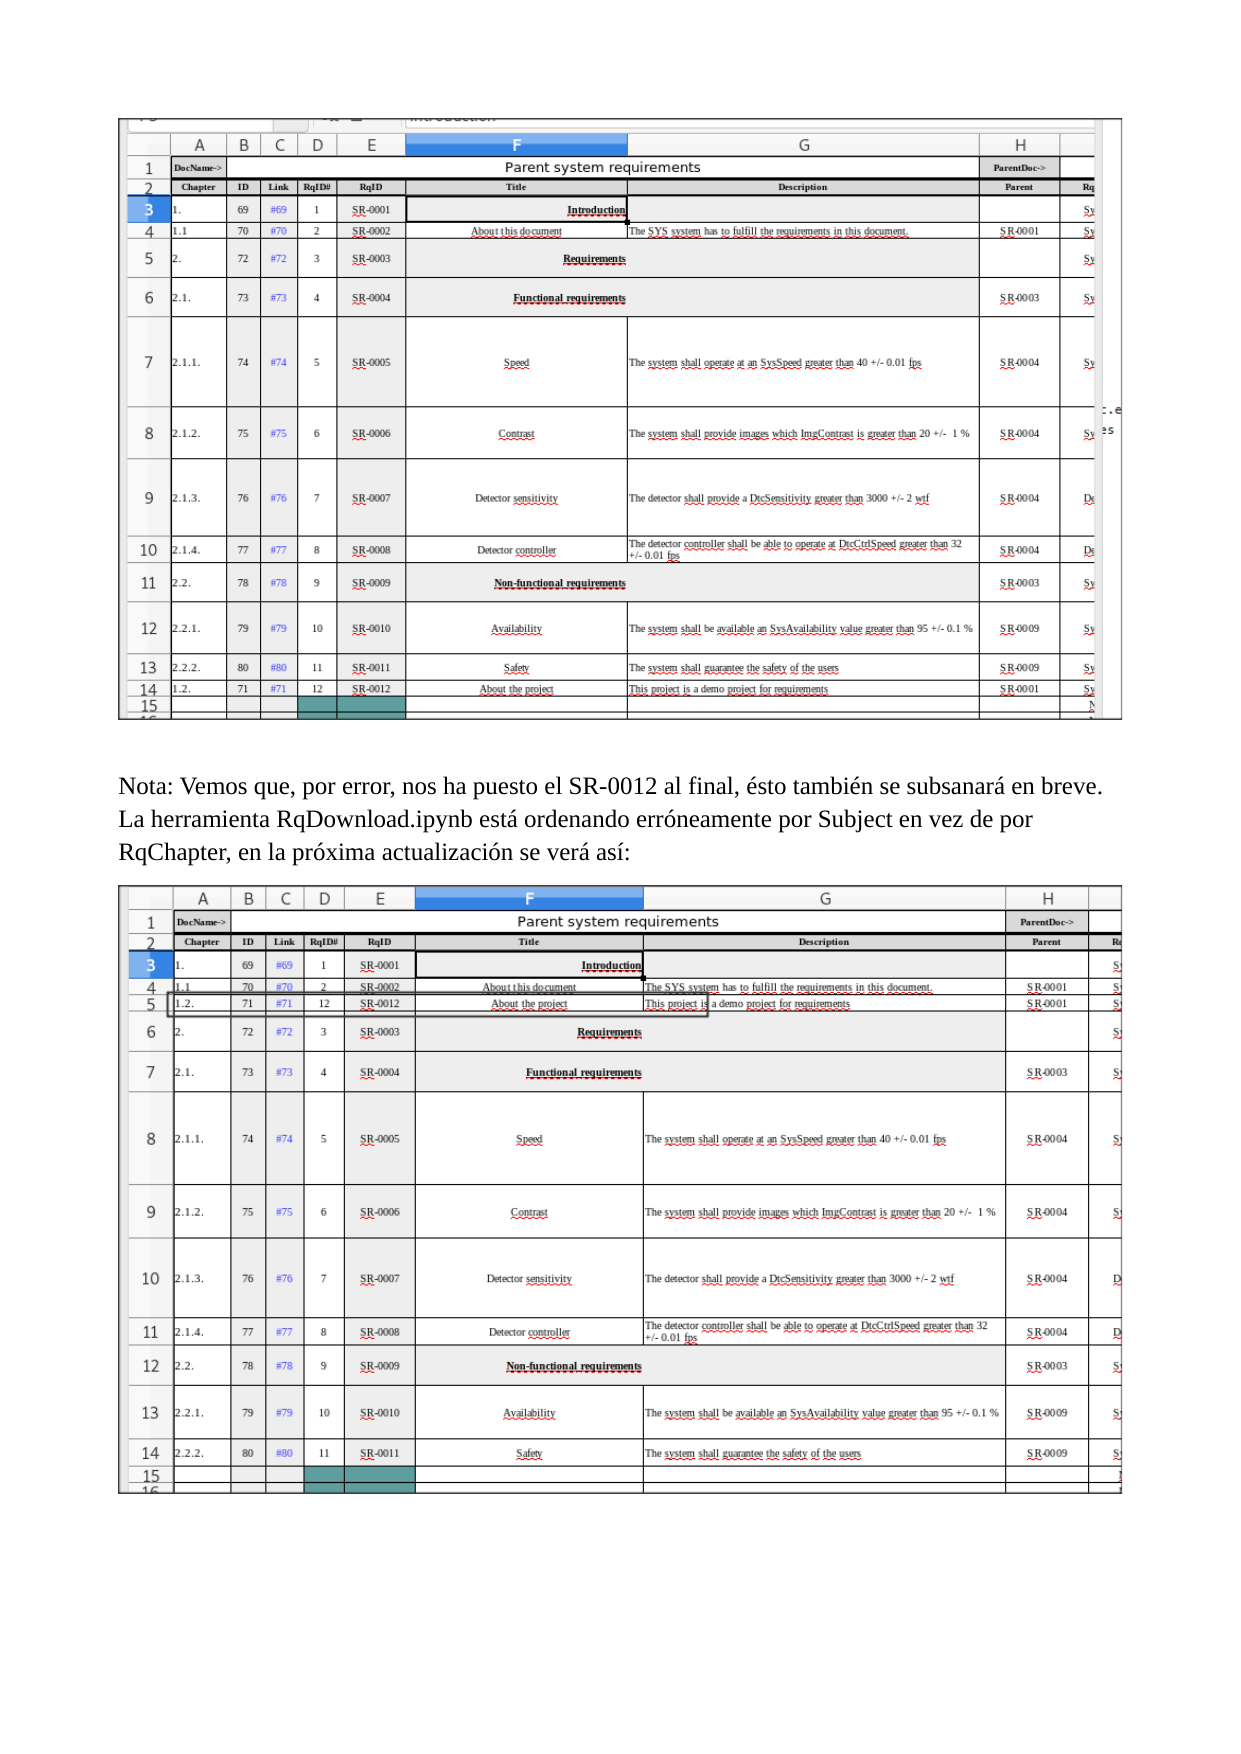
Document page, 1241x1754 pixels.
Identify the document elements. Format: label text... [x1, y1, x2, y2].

picture [118, 118, 1123, 720]
picture [118, 885, 1123, 1494]
text Nota: Vemos que, por error, nos ha puesto el SR-0012 al final, ésto también se subsanará en breve. La herramienta RqDownload.ipynb está ordenando erróneamente por Subject en vez de por RqChapter, en la próxima actualización se verá así: [118, 771, 1122, 866]
